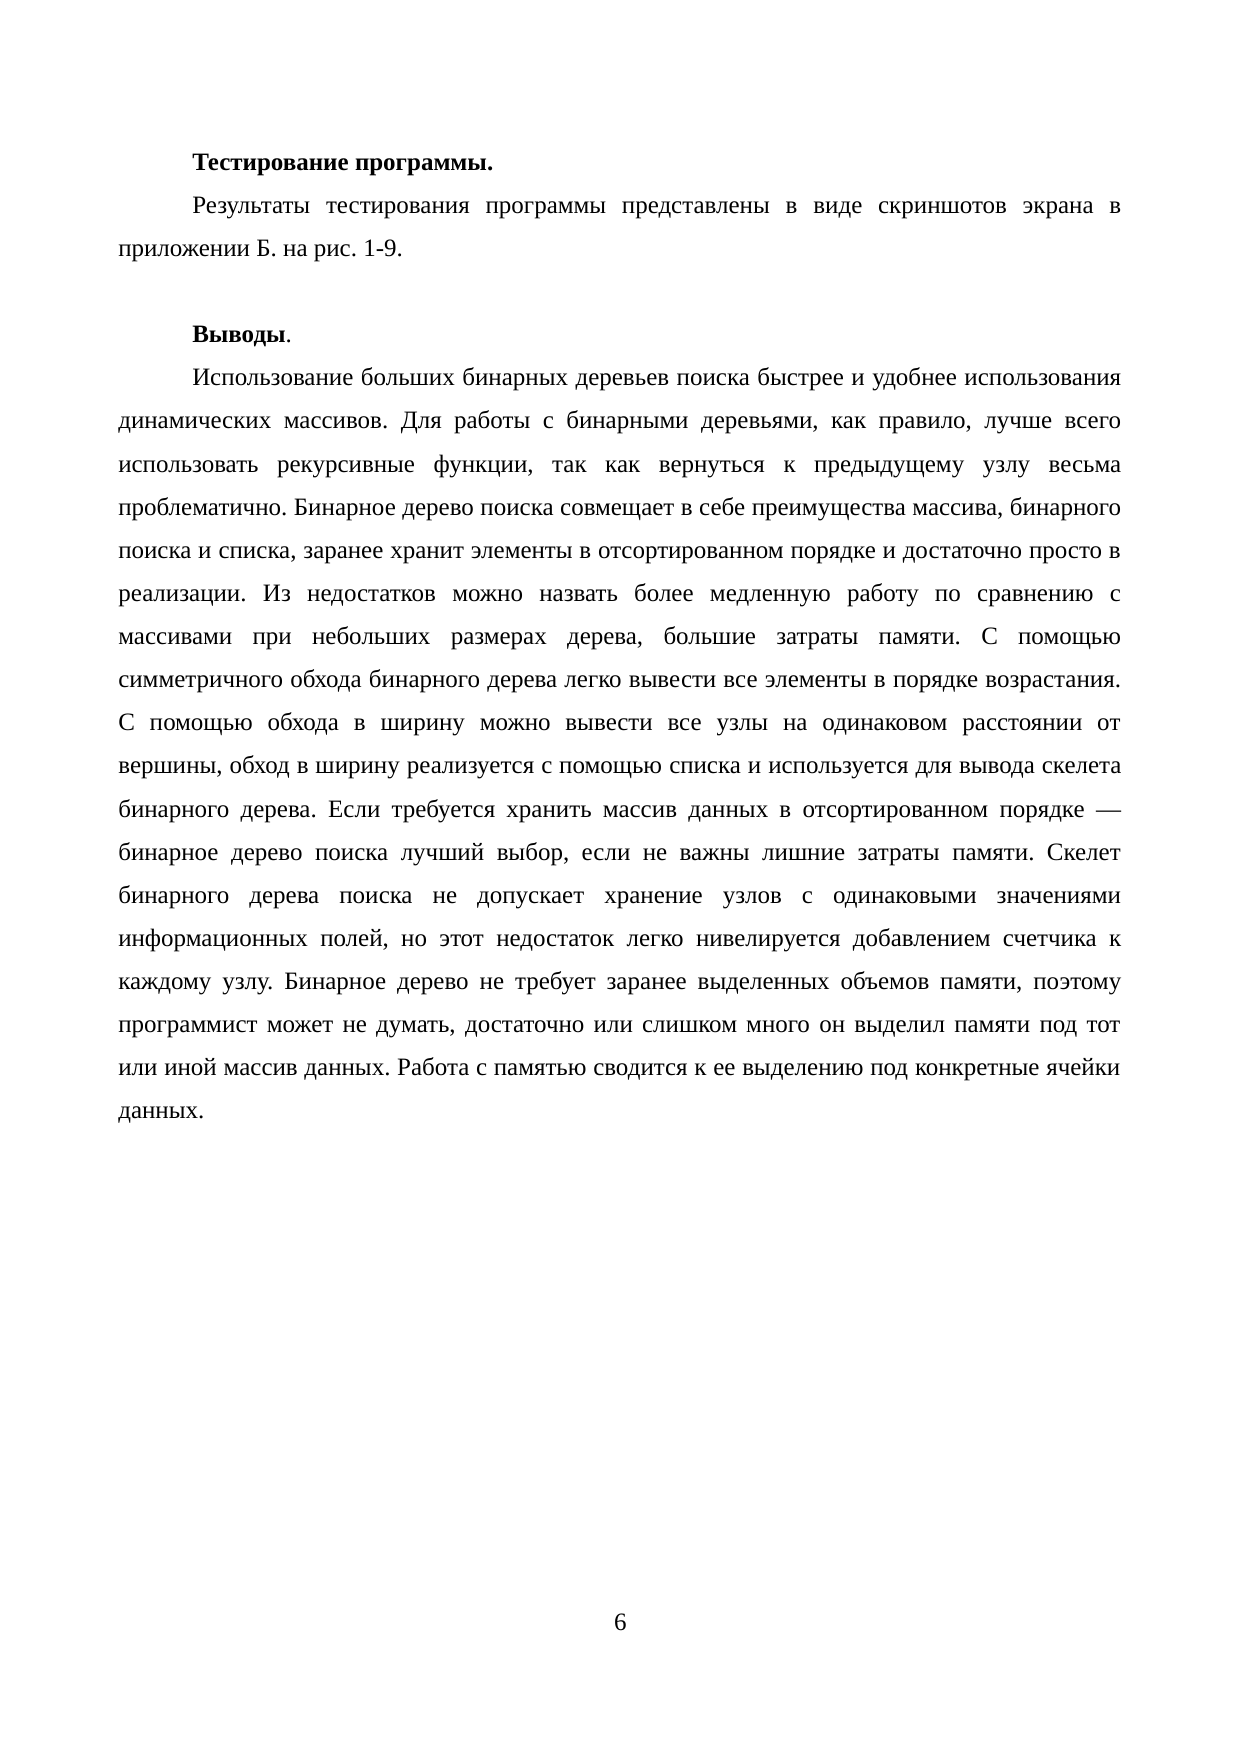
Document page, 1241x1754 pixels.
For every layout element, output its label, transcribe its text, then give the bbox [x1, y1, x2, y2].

text Использование больших бинарных деревьев поиска быстрее и удобнее использования динамических массивов. Для работы с бинарными деревьями, как правило, лучше всего использовать рекурсивные функции, так как вернуться к предыдущему узлу весьма проблематично. Бинарное дерево поиска совмещает в себе преимущества массива, бинарного поиска и списка, заранее хранит элементы в отсортированном порядке и достаточно просто в реализации. Из недостатков можно назвать более медленную работу по сравнению с массивами при небольших размерах дерева, большие затраты памяти. С помощью симметричного обхода бинарного дерева легко вывести все элементы в порядке возрастания. С помощью обхода в ширину можно вывести все узлы на одинаковом расстоянии от вершины, обход в ширину реализуется с помощью списка и используется для вывода скелета бинарного дерева. Если требуется хранить массив данных в отсортированном порядке — бинарное дерево поиска лучший выбор, если не важны лишние затраты памяти. Скелет бинарного дерева поиска не допускает хранение узлов с одинаковыми значениями информационных полей, но этот недостаток легко нивелируется добавлением счетчика к каждому узлу. Бинарное дерево не требует заранее выделенных объемов памяти, поэтому программист может не думать, достаточно или слишком много он выделил памяти под тот или иной массив данных. Работа с памятью сводится к ее выделению под конкретные ячейки данных. [118, 362, 1122, 1124]
text Результаты тестирования программы представлены в виде скриншотов экрана в приложении Б. на рис. 1-9. [118, 190, 1122, 262]
text Тестирование программы. [118, 147, 1122, 176]
text Выводы. [118, 319, 1122, 348]
